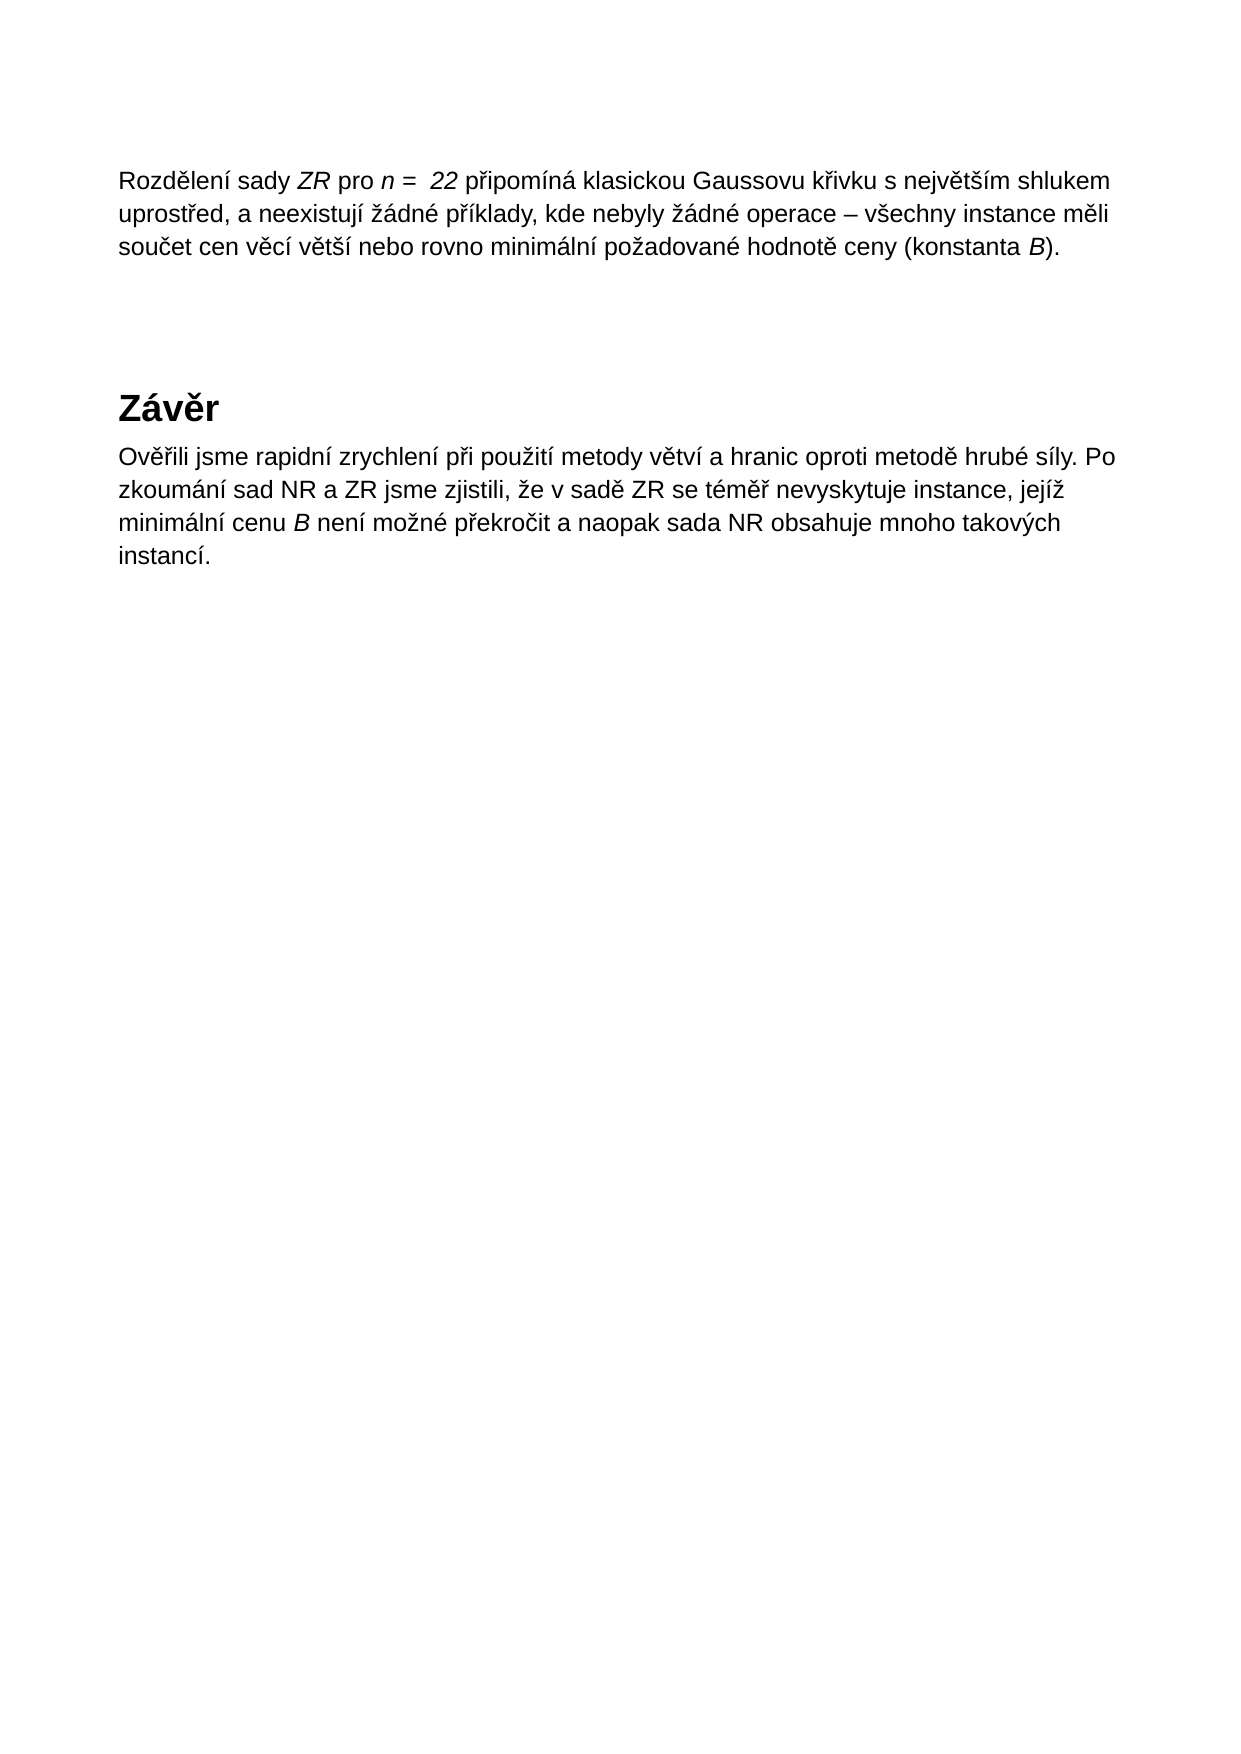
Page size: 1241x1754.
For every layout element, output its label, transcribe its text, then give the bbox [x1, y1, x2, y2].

subtitle Závěr [118, 386, 1122, 429]
text Rozdělení sady ZR pro n = 22 připomíná klasickou Gaussovu křivku s největším shlukem uprostřed, a neexistují žádné příklady, kde nebyly žádné operace – všechny instance měli součet cen věcí větší nebo rovno minimální požadované hodnotě ceny (konstanta B). [118, 166, 1122, 261]
text Ověřili jsme rapidní zrychlení při použití metody větví a hranic oproti metodě hrubé síly. Po zkoumání sad NR a ZR jsme zjistili, že v sadě ZR se téměř nevyskytuje instance, jejíž minimální cenu B není možné překročit a naopak sada NR obsahuje mnoho takových instancí. [118, 442, 1122, 569]
